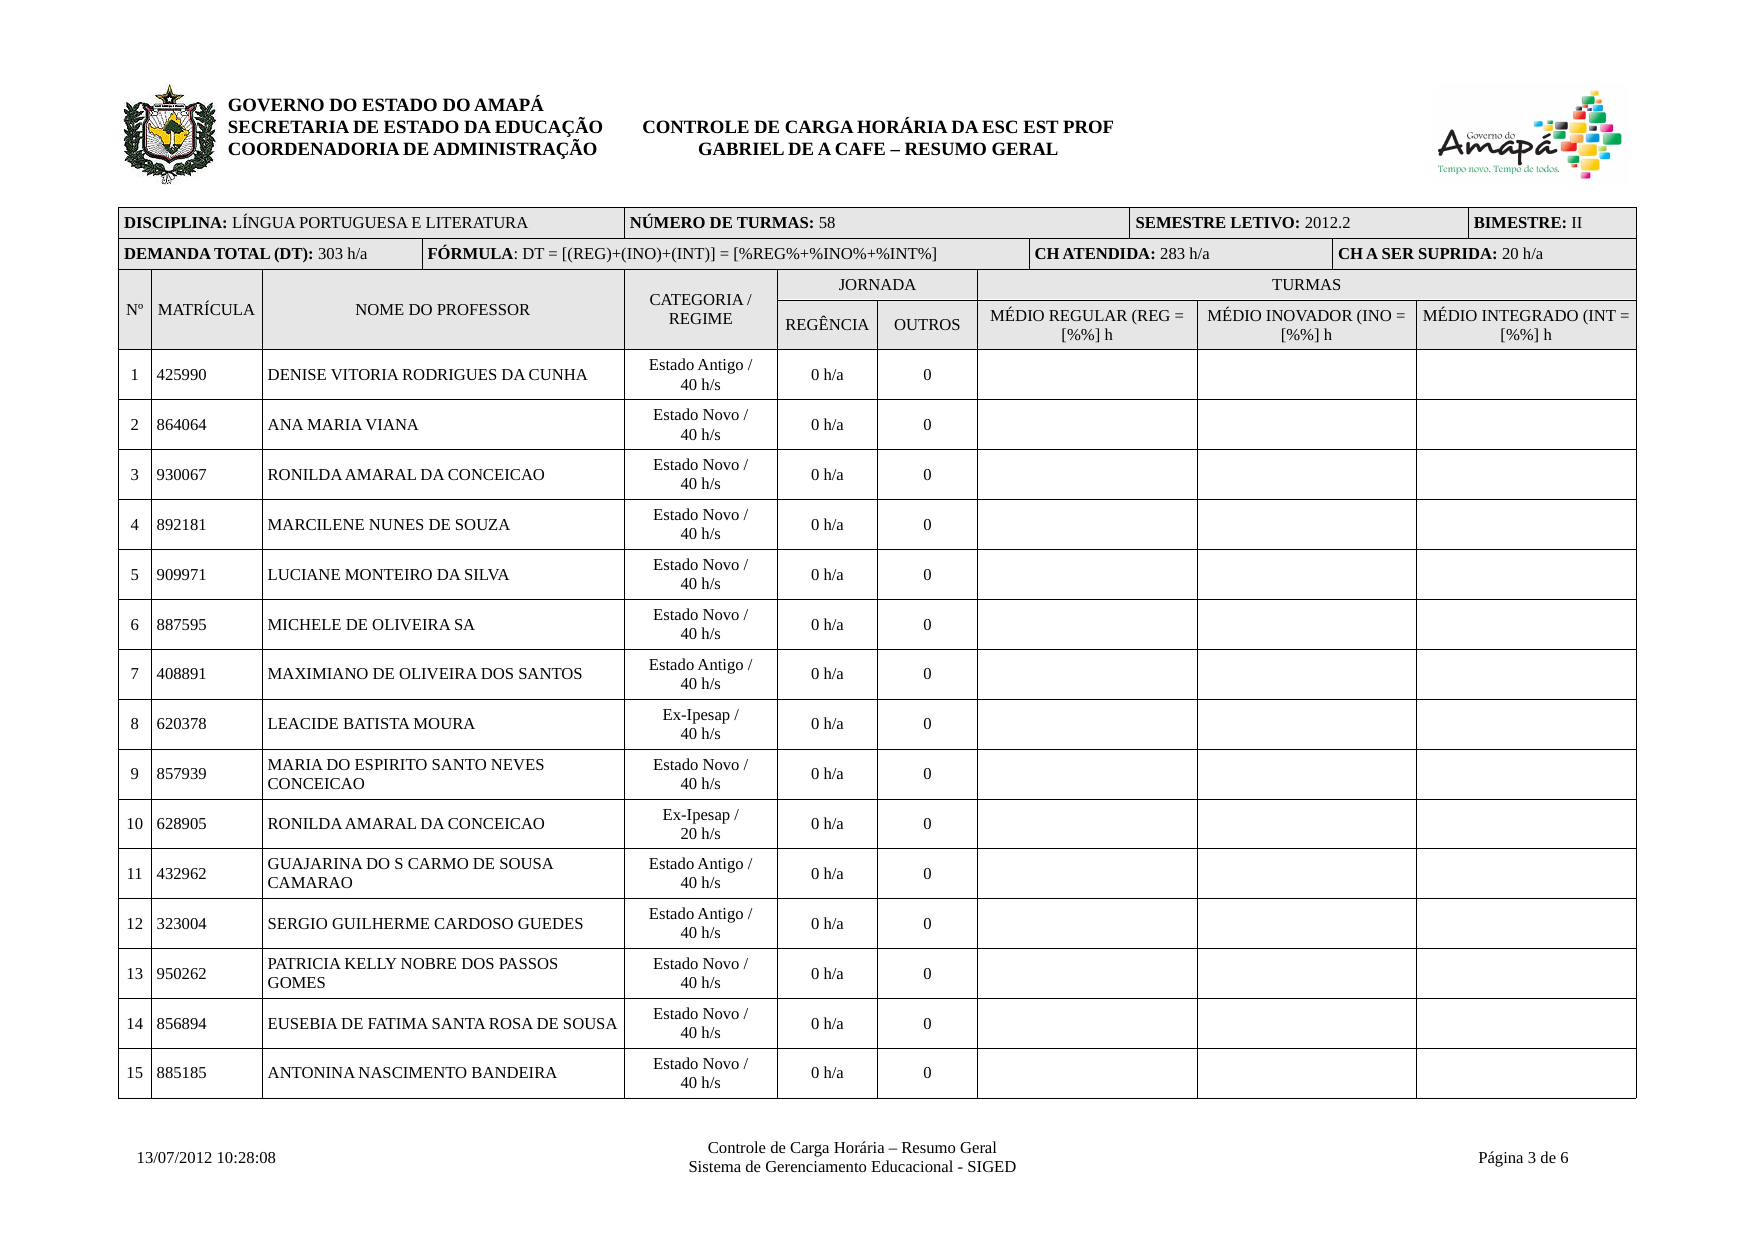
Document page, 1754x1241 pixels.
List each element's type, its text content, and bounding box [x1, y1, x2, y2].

table_cell Estado Antigo / 40 h/s [625, 899, 777, 948]
table_cell 0 h/a [778, 1049, 877, 1098]
table_cell [1198, 949, 1416, 998]
table_cell GUAJARINA DO S CARMO DE SOUSA CAMARAO [263, 849, 624, 898]
table_header NÚMERO DE TURMAS: 58 [625, 208, 1129, 238]
table_cell 432962 [152, 849, 262, 898]
table_cell 0 h/a [778, 999, 877, 1048]
table_cell CATEGORIA / REGIME [625, 270, 777, 349]
table_cell [978, 400, 1197, 449]
table_cell 7 [119, 650, 151, 699]
table_cell [1417, 350, 1636, 399]
table_cell [1198, 350, 1416, 399]
table_cell [978, 500, 1197, 549]
table_cell [1417, 650, 1636, 699]
table_cell [1198, 1049, 1416, 1098]
table_header BIMESTRE: II [1469, 208, 1636, 238]
table_cell 909971 [152, 550, 262, 599]
table_cell 0 h/a [778, 650, 877, 699]
table_cell [1198, 999, 1416, 1048]
table_cell Estado Novo / 40 h/s [625, 450, 777, 499]
table_cell RONILDA AMARAL DA CONCEICAO [263, 450, 624, 499]
table_cell [1417, 1049, 1636, 1098]
table_cell EUSEBIA DE FATIMA SANTA ROSA DE SOUSA [263, 999, 624, 1048]
table_cell 0 [878, 700, 977, 748]
table_cell 0 [878, 650, 977, 699]
table_cell 0 h/a [778, 350, 877, 399]
picture [123, 84, 218, 185]
table_cell [978, 849, 1197, 898]
table_cell 856894 [152, 999, 262, 1048]
table_cell 620378 [152, 700, 262, 748]
table_cell CH ATENDIDA: 283 h/a [1030, 239, 1332, 269]
table_cell TURMAS [978, 270, 1636, 299]
table_cell 11 [119, 849, 151, 898]
table_cell 0 [878, 1049, 977, 1098]
table_cell [1198, 500, 1416, 549]
table_cell 0 h/a [778, 550, 877, 599]
table_cell [1198, 849, 1416, 898]
table_cell Estado Novo / 40 h/s [625, 550, 777, 599]
table_cell 0 [878, 500, 977, 549]
table_cell 885185 [152, 1049, 262, 1098]
table_cell 930067 [152, 450, 262, 499]
table_cell 0 h/a [778, 899, 877, 948]
table_cell Estado Novo / 40 h/s [625, 999, 777, 1048]
table_cell [978, 999, 1197, 1048]
table_cell 323004 [152, 899, 262, 948]
table_cell 0 [878, 949, 977, 998]
table_cell [1417, 999, 1636, 1048]
table_cell 8 [119, 700, 151, 748]
table_cell 15 [119, 1049, 151, 1098]
table_cell 4 [119, 500, 151, 549]
table_cell MAXIMIANO DE OLIVEIRA DOS SANTOS [263, 650, 624, 699]
table_cell 0 [878, 999, 977, 1048]
table_header SEMESTRE LETIVO: 2012.2 [1130, 208, 1468, 238]
table_cell MÉDIO INTEGRADO (INT = [%%] h [1417, 301, 1636, 349]
table_cell Ex-Ipesap / 40 h/s [625, 700, 777, 748]
table_cell FÓRMULA: DT = [(REG)+(INO)+(INT)] = [%REG%+%INO%+%INT%] [423, 239, 1029, 269]
table_cell 3 [119, 450, 151, 499]
table_cell 2 [119, 400, 151, 449]
table_cell 0 [878, 600, 977, 649]
table_cell [978, 800, 1197, 848]
table_cell [978, 600, 1197, 649]
table_cell 0 h/a [778, 949, 877, 998]
table_cell [1417, 450, 1636, 499]
table_cell [1198, 450, 1416, 499]
table_cell ANTONINA NASCIMENTO BANDEIRA [263, 1049, 624, 1098]
table_cell 0 [878, 450, 977, 499]
table_cell MATRÍCULA [152, 270, 262, 349]
table_cell [1198, 800, 1416, 848]
table_cell 0 h/a [778, 700, 877, 748]
table_cell 0 h/a [778, 750, 877, 798]
table_cell MARCILENE NUNES DE SOUZA [263, 500, 624, 549]
table_cell JORNADA [778, 270, 977, 299]
table_cell MARIA DO ESPIRITO SANTO NEVES CONCEICAO [263, 750, 624, 798]
table_cell [1417, 600, 1636, 649]
table_cell 950262 [152, 949, 262, 998]
table_cell 10 [119, 800, 151, 848]
table_cell 864064 [152, 400, 262, 449]
table_cell [1417, 550, 1636, 599]
table_cell DEMANDA TOTAL (DT): 303 h/a [119, 239, 422, 269]
table_cell [978, 750, 1197, 798]
table_cell LUCIANE MONTEIRO DA SILVA [263, 550, 624, 599]
table_cell [1417, 899, 1636, 948]
table_cell 12 [119, 899, 151, 948]
table_cell 0 [878, 350, 977, 399]
table_cell [978, 899, 1197, 948]
table_cell [978, 450, 1197, 499]
table_cell Estado Antigo / 40 h/s [625, 350, 777, 399]
table_cell 0 [878, 800, 977, 848]
table_cell 892181 [152, 500, 262, 549]
table_cell [1417, 700, 1636, 748]
table_cell OUTROS [878, 301, 977, 349]
table_cell 0 [878, 400, 977, 449]
table_cell SERGIO GUILHERME CARDOSO GUEDES [263, 899, 624, 948]
table_cell [1417, 849, 1636, 898]
table_cell 0 h/a [778, 450, 877, 499]
picture [1433, 84, 1629, 185]
table_cell Estado Novo / 40 h/s [625, 949, 777, 998]
table_cell [978, 949, 1197, 998]
table_cell [1417, 750, 1636, 798]
table_cell [1198, 700, 1416, 748]
table_cell [1198, 899, 1416, 948]
table_cell RONILDA AMARAL DA CONCEICAO [263, 800, 624, 848]
table_cell 887595 [152, 600, 262, 649]
table_cell 628905 [152, 800, 262, 848]
table_cell 0 h/a [778, 600, 877, 649]
table_cell 0 h/a [778, 500, 877, 549]
table_cell 5 [119, 550, 151, 599]
table_cell [1417, 500, 1636, 549]
table_cell 9 [119, 750, 151, 798]
table_cell [978, 700, 1197, 748]
table_cell 425990 [152, 350, 262, 399]
table_cell MÉDIO REGULAR (REG = [%%] h [978, 301, 1197, 349]
table_cell [1198, 650, 1416, 699]
table_cell [1198, 600, 1416, 649]
table_cell NOME DO PROFESSOR [263, 270, 624, 349]
table_cell Nº [119, 270, 151, 349]
table_cell [1417, 949, 1636, 998]
table_cell [978, 650, 1197, 699]
table_cell 13 [119, 949, 151, 998]
table_cell [1417, 800, 1636, 848]
table_cell 408891 [152, 650, 262, 699]
table_cell 0 h/a [778, 400, 877, 449]
table_cell 1 [119, 350, 151, 399]
table_cell 0 [878, 550, 977, 599]
table_cell [1198, 550, 1416, 599]
table_cell CH A SER SUPRIDA: 20 h/a [1333, 239, 1636, 269]
table_cell Estado Novo / 40 h/s [625, 600, 777, 649]
table_cell 0 h/a [778, 849, 877, 898]
table_cell [978, 550, 1197, 599]
table_cell 0 h/a [778, 800, 877, 848]
table_cell REGÊNCIA [778, 301, 877, 349]
table_cell Estado Novo / 40 h/s [625, 1049, 777, 1098]
table_cell Estado Novo / 40 h/s [625, 500, 777, 549]
table_cell MICHELE DE OLIVEIRA SA [263, 600, 624, 649]
table_cell 857939 [152, 750, 262, 798]
table_cell 0 [878, 750, 977, 798]
table_cell Estado Novo / 40 h/s [625, 750, 777, 798]
table_header DISCIPLINA: LÍNGUA PORTUGUESA E LITERATURA [119, 208, 624, 238]
table_cell Estado Antigo / 40 h/s [625, 849, 777, 898]
table_cell DENISE VITORIA RODRIGUES DA CUNHA [263, 350, 624, 399]
table_cell ANA MARIA VIANA [263, 400, 624, 449]
table_cell LEACIDE BATISTA MOURA [263, 700, 624, 748]
table_cell MÉDIO INOVADOR (INO = [%%] h [1198, 301, 1416, 349]
table_cell [978, 1049, 1197, 1098]
table_cell Estado Novo / 40 h/s [625, 400, 777, 449]
table_cell 0 [878, 849, 977, 898]
table_cell Ex-Ipesap / 20 h/s [625, 800, 777, 848]
table_cell 6 [119, 600, 151, 649]
table_cell 0 [878, 899, 977, 948]
table_cell 14 [119, 999, 151, 1048]
table_cell [1417, 400, 1636, 449]
table_cell [1198, 400, 1416, 449]
table_cell PATRICIA KELLY NOBRE DOS PASSOS GOMES [263, 949, 624, 998]
table_cell [978, 350, 1197, 399]
table_cell Estado Antigo / 40 h/s [625, 650, 777, 699]
table_cell [1198, 750, 1416, 798]
